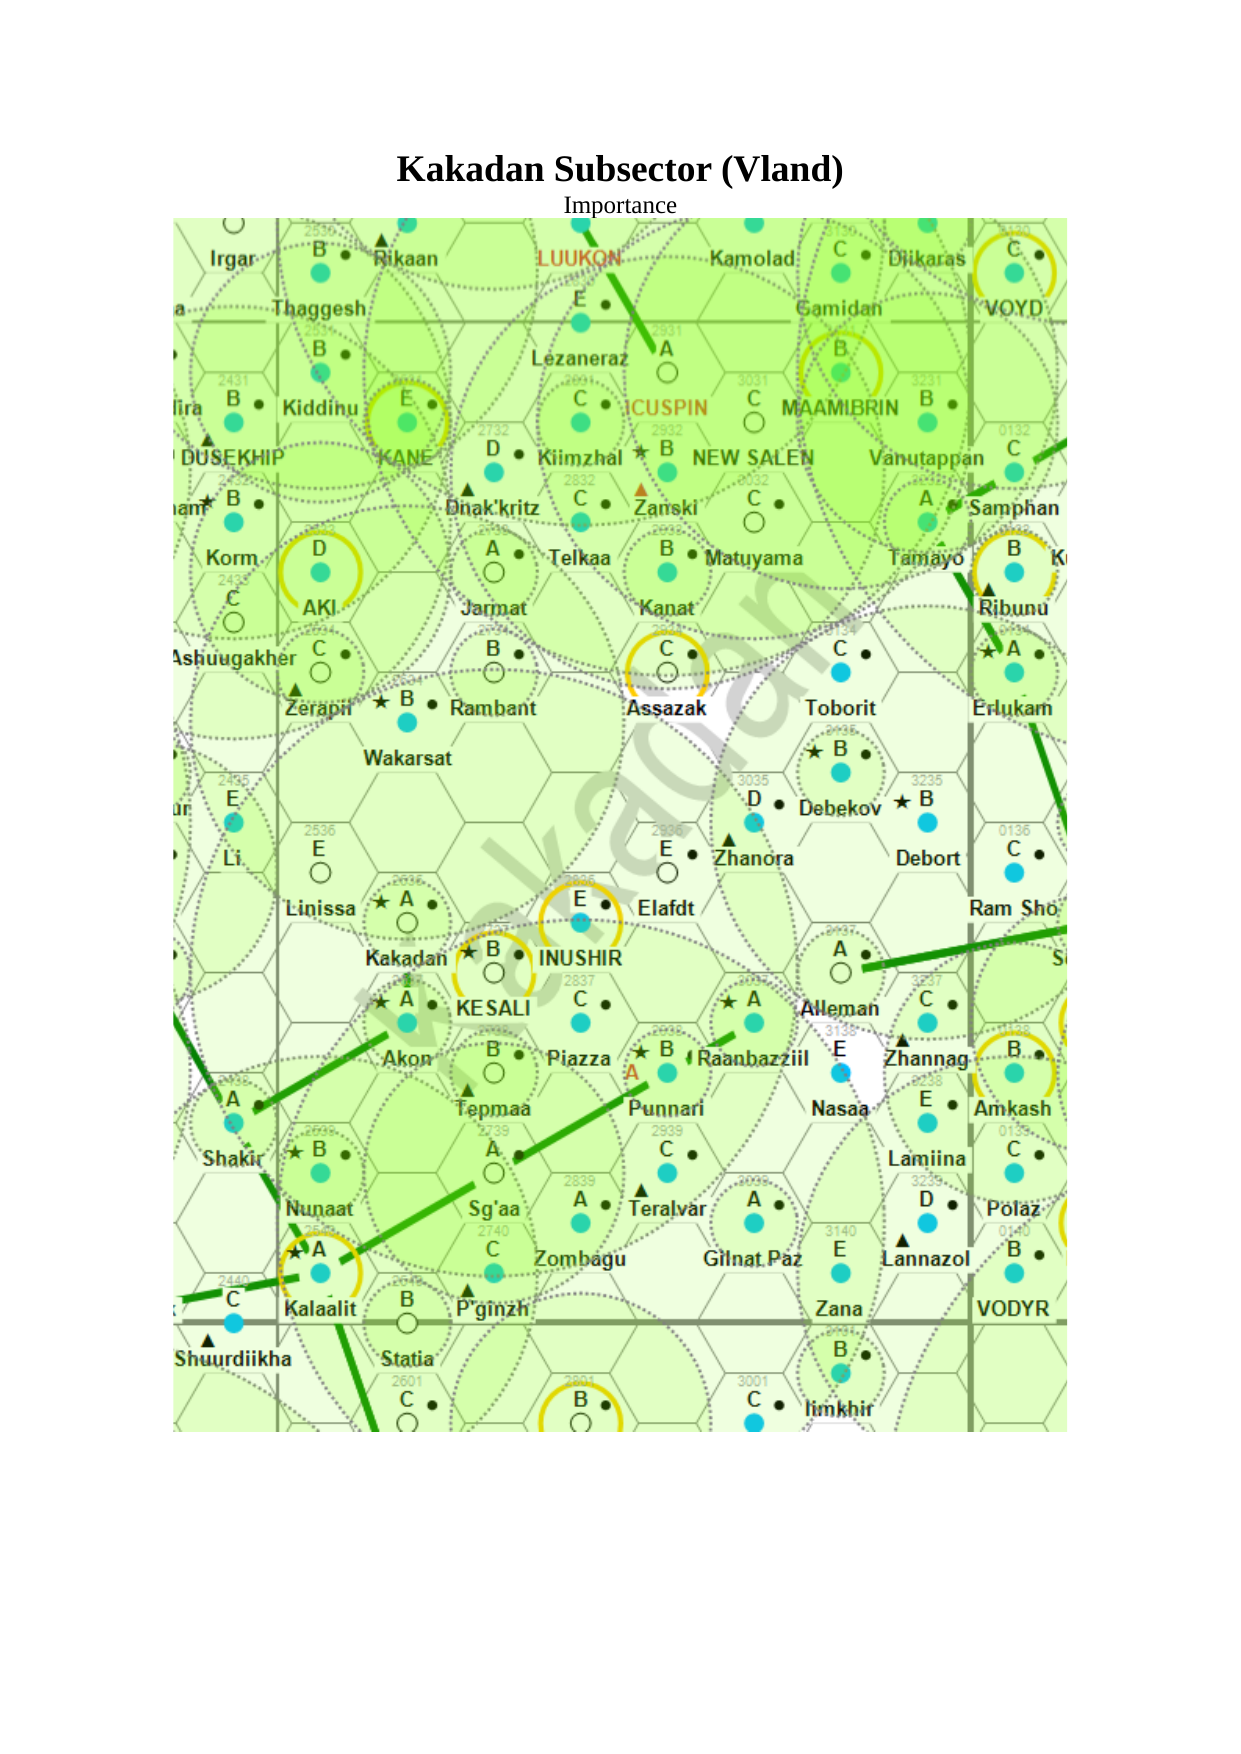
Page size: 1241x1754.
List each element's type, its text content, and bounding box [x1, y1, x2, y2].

text Importance [118, 190, 1122, 219]
text Kakadan Subsector (Vland) [118, 147, 1122, 190]
picture [173, 218, 1068, 1432]
